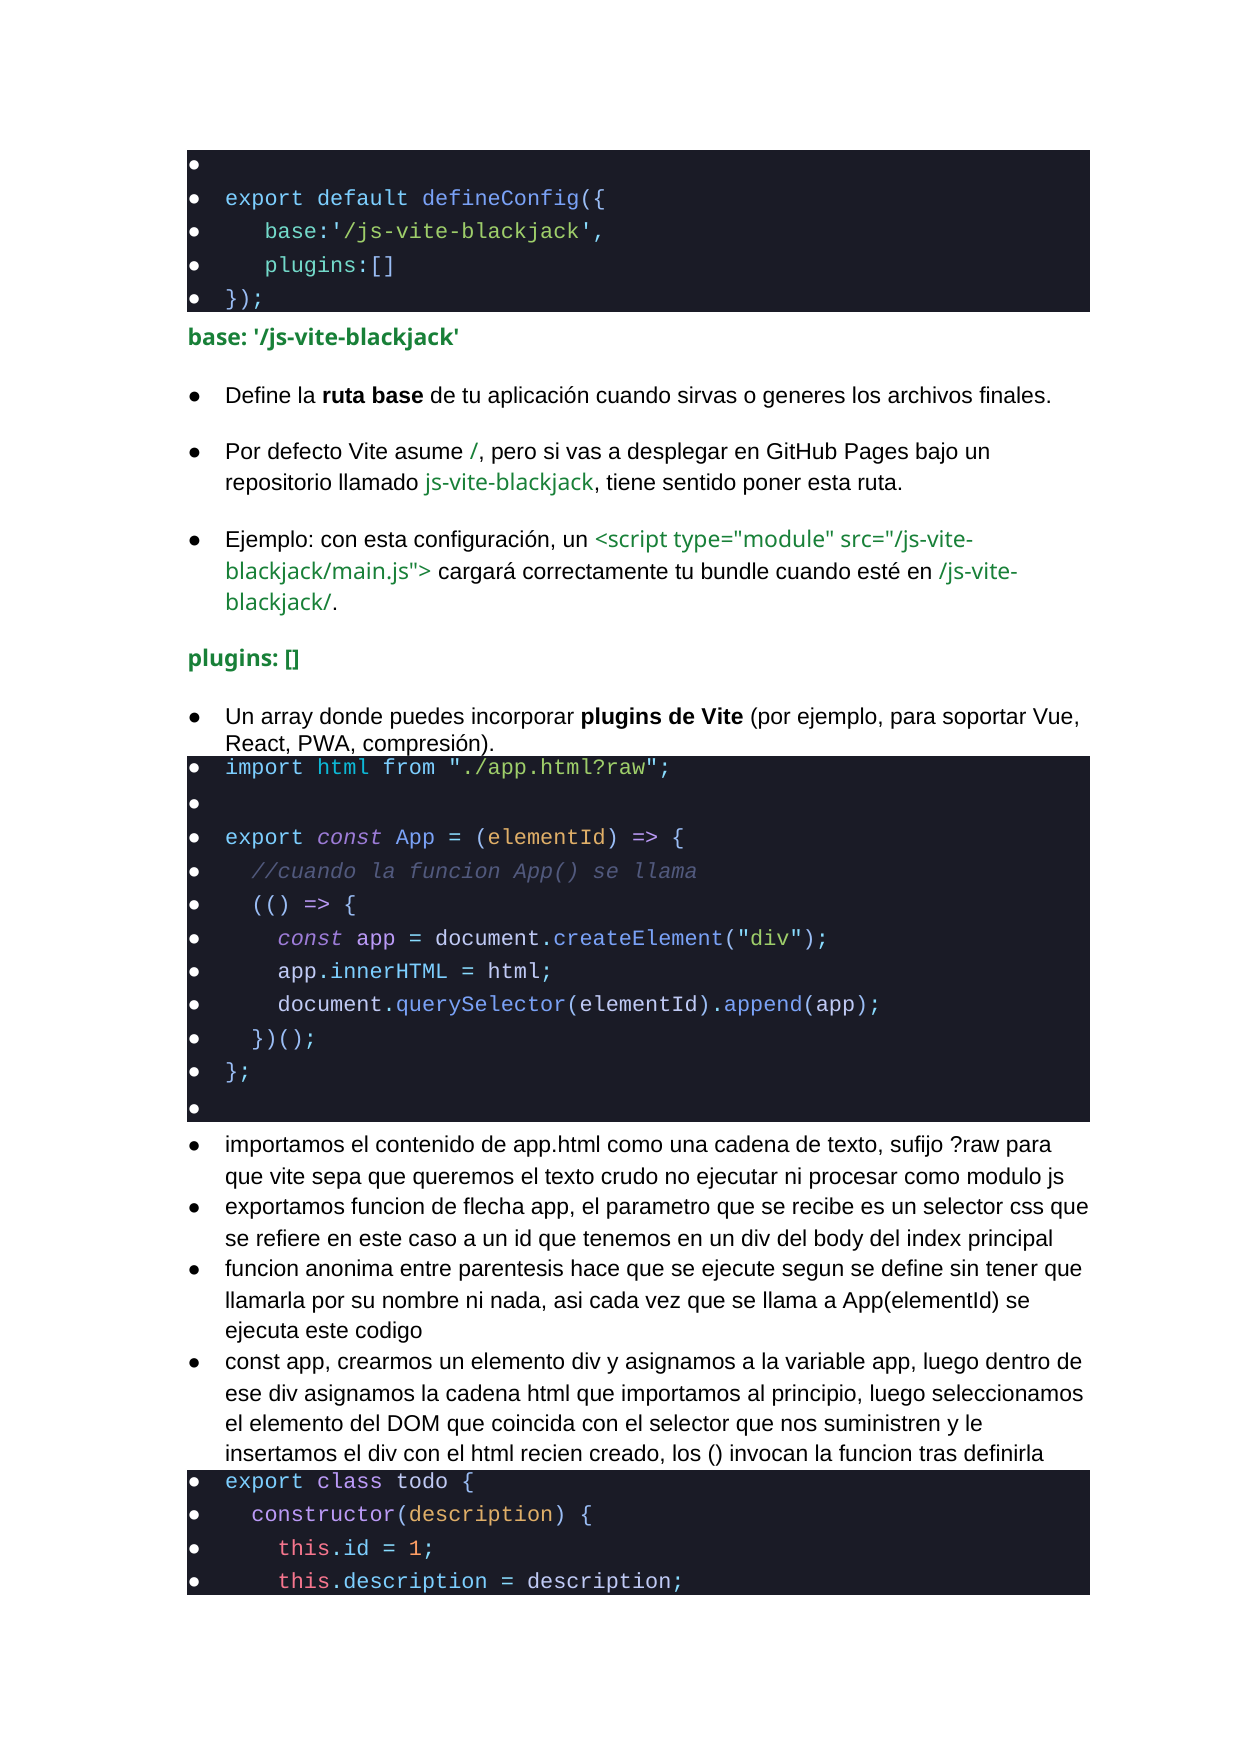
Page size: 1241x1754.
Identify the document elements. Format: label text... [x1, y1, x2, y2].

list app.innerHTML = html; [187, 960, 1090, 985]
text base: '/js-vite-blackjack' [187, 321, 1090, 352]
list (() => { [187, 893, 1090, 918]
list })(); [187, 1027, 1090, 1052]
list exportamos funcion de flecha app, el parametro que se recibe es un selector css que se refiere en este caso a un id que tenemos en un div del body del index principal [187, 1193, 1090, 1251]
list }); [187, 287, 1090, 312]
list plugins:[] [187, 254, 1090, 279]
list const app = document.createElement("div"); [187, 927, 1090, 952]
list const app, crearmos un elemento div y asignamos a la variable app, luego dentro de ese div asignamos la cadena html que importamos al principio, luego seleccionamos el elemento del DOM que coincida con el selector que nos suministren y le insertamos el div con el html recien creado, los () invocan la funcion tras definirla [187, 1348, 1090, 1466]
text plugins: [] [187, 642, 1090, 673]
list }; [187, 1061, 1090, 1085]
list Ejemplo: con esta configuración, un <script type="module" src="/js-vite-blackjack/main.js"> cargará correctamente tu bundle cuando esté en /js-vite-blackjack/. [187, 523, 1090, 617]
list this.id = 1; [187, 1537, 1090, 1562]
list export default defineConfig({ [187, 187, 1090, 212]
list import html from "./app.html?raw"; [187, 756, 1090, 781]
list Un array donde puedes incorporar plugins de Vite (por ejemplo, para soportar Vue, React, PWA, compresión). [187, 703, 1090, 756]
list importamos el contenido de app.html como una cadena de texto, sufijo ?raw para que vite sepa que queremos el texto crudo no ejecutar ni procesar como modulo js [187, 1131, 1090, 1189]
list Define la ruta base de tu aplicación cuando sirvas o generes los archivos finales. [187, 382, 1090, 434]
list base:'/js-vite-blackjack', [187, 221, 1090, 245]
list document.querySelector(elementId).append(app); [187, 994, 1090, 1018]
list export const App = (elementId) => { [187, 826, 1090, 851]
list constructor(description) { [187, 1503, 1090, 1528]
list this.description = description; [187, 1570, 1090, 1595]
list export class todo { [187, 1470, 1090, 1495]
list Por defecto Vite asume /, pero si vas a desplegar en GitHub Pages bajo un repositorio llamado js-vite-blackjack, tiene sentido poner esta ruta. [187, 434, 1090, 523]
list funcion anonima entre parentesis hace que se ejecute segun se define sin tener que llamarla por su nombre ni nada, asi cada vez que se llama a App(elementId) se ejecuta este codigo [187, 1255, 1090, 1344]
list //cuando la funcion App() se llama [187, 860, 1090, 885]
